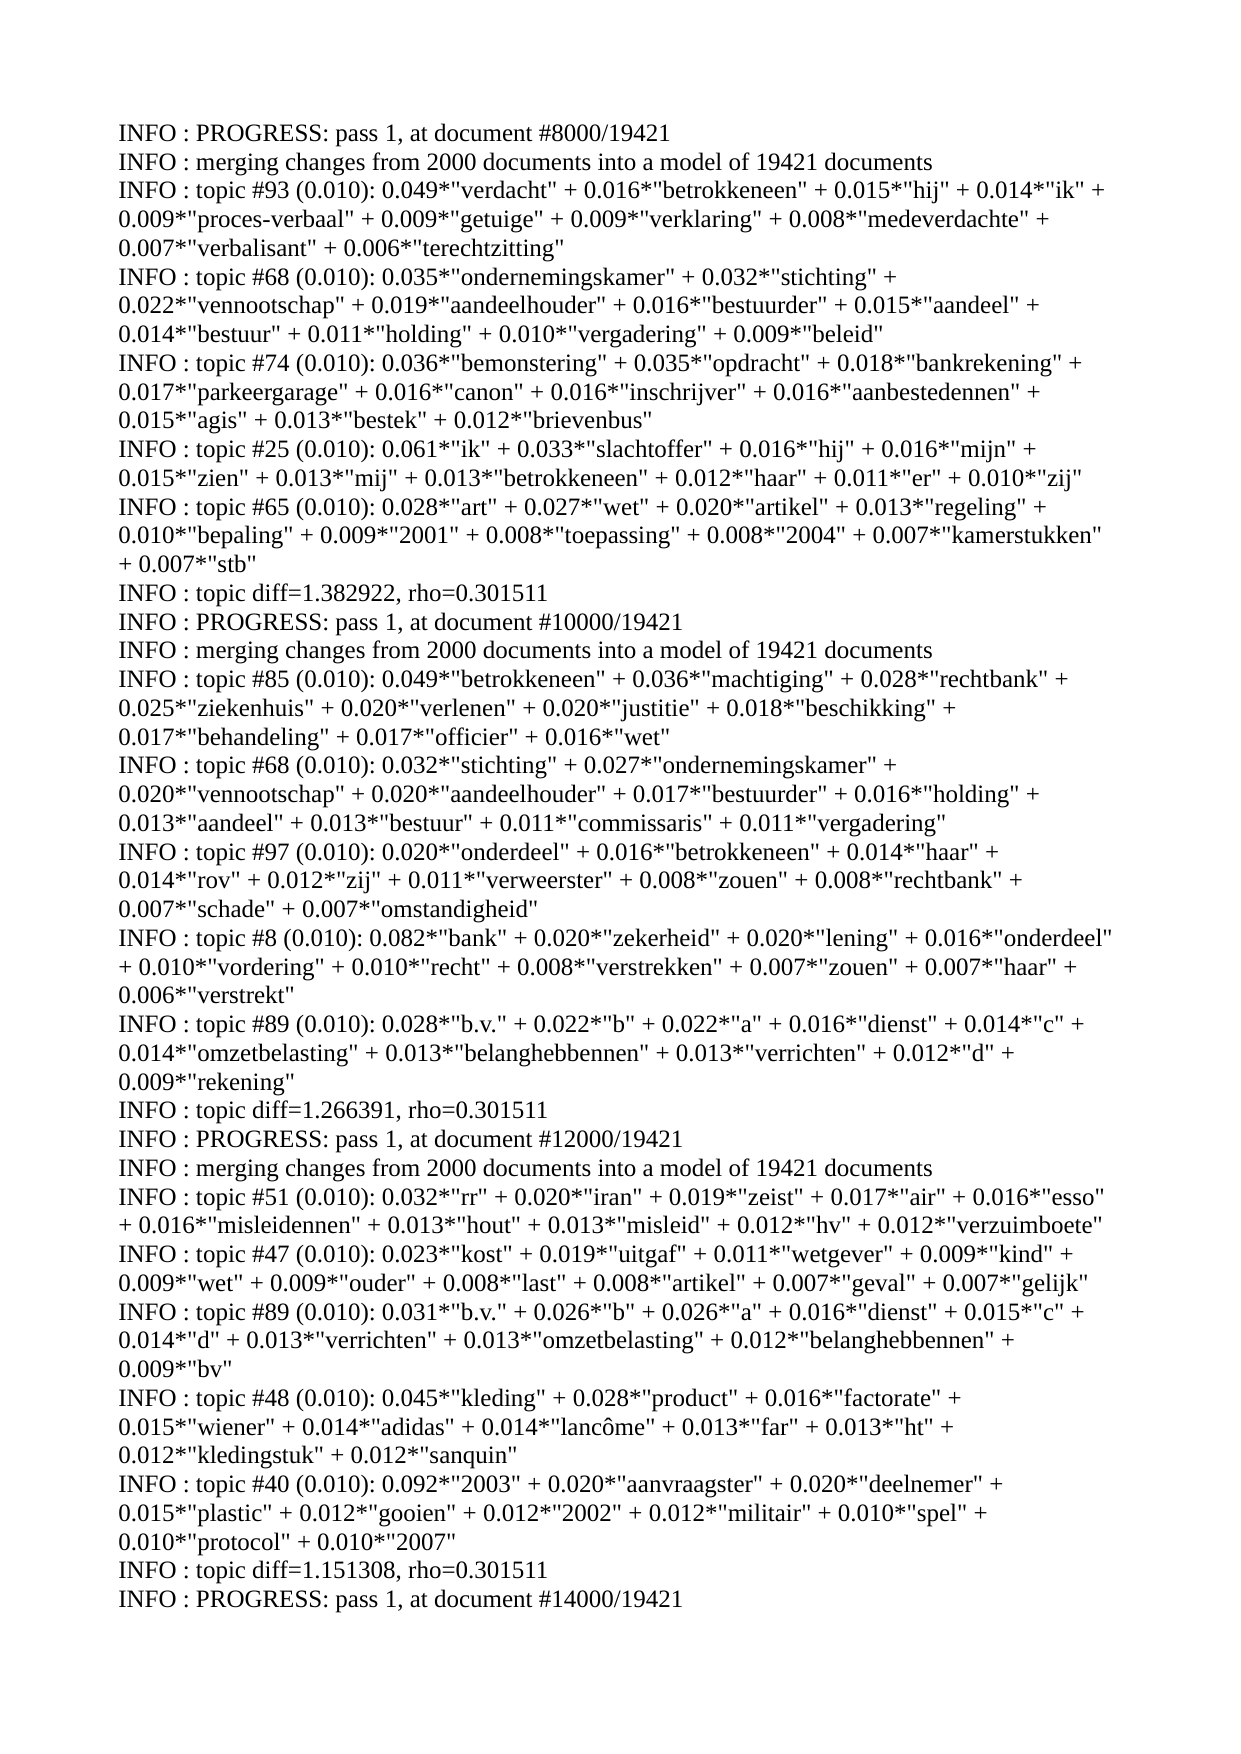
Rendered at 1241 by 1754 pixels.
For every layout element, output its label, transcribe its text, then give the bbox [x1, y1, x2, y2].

text INFO : merging changes from 2000 documents into a model of 19421 documents [118, 636, 1122, 664]
text INFO : topic #97 (0.010): 0.020*"onderdeel" + 0.016*"betrokkeneen" + 0.014*"haar" + 0.014*"rov" + 0.012*"zij" + 0.011*"verweerster" + 0.008*"zouen" + 0.008*"rechtbank" + 0.007*"schade" + 0.007*"omstandigheid" [118, 837, 1122, 923]
text INFO : topic #47 (0.010): 0.023*"kost" + 0.019*"uitgaf" + 0.011*"wetgever" + 0.009*"kind" + 0.009*"wet" + 0.009*"ouder" + 0.008*"last" + 0.008*"artikel" + 0.007*"geval" + 0.007*"gelijk" [118, 1239, 1122, 1297]
text INFO : topic #65 (0.010): 0.028*"art" + 0.027*"wet" + 0.020*"artikel" + 0.013*"regeling" + 0.010*"bepaling" + 0.009*"2001" + 0.008*"toepassing" + 0.008*"2004" + 0.007*"kamerstukken" + 0.007*"stb" [118, 492, 1122, 578]
text INFO : PROGRESS: pass 1, at document #14000/19421 [118, 1584, 1122, 1613]
text INFO : topic #25 (0.010): 0.061*"ik" + 0.033*"slachtoffer" + 0.016*"hij" + 0.016*"mijn" + 0.015*"zien" + 0.013*"mij" + 0.013*"betrokkeneen" + 0.012*"haar" + 0.011*"er" + 0.010*"zij" [118, 434, 1122, 492]
text INFO : topic #48 (0.010): 0.045*"kleding" + 0.028*"product" + 0.016*"factorate" + 0.015*"wiener" + 0.014*"adidas" + 0.014*"lancôme" + 0.013*"far" + 0.013*"ht" + 0.012*"kledingstuk" + 0.012*"sanquin" [118, 1383, 1122, 1469]
text INFO : topic #8 (0.010): 0.082*"bank" + 0.020*"zekerheid" + 0.020*"lening" + 0.016*"onderdeel" + 0.010*"vordering" + 0.010*"recht" + 0.008*"verstrekken" + 0.007*"zouen" + 0.007*"haar" + 0.006*"verstrekt" [118, 923, 1122, 1009]
text INFO : topic diff=1.382922, rho=0.301511 [118, 578, 1122, 607]
text INFO : topic #89 (0.010): 0.031*"b.v." + 0.026*"b" + 0.026*"a" + 0.016*"dienst" + 0.015*"c" + 0.014*"d" + 0.013*"verrichten" + 0.013*"omzetbelasting" + 0.012*"belanghebbennen" + 0.009*"bv" [118, 1297, 1122, 1383]
text INFO : topic #85 (0.010): 0.049*"betrokkeneen" + 0.036*"machtiging" + 0.028*"rechtbank" + 0.025*"ziekenhuis" + 0.020*"verlenen" + 0.020*"justitie" + 0.018*"beschikking" + 0.017*"behandeling" + 0.017*"officier" + 0.016*"wet" [118, 664, 1122, 751]
text INFO : topic #93 (0.010): 0.049*"verdacht" + 0.016*"betrokkeneen" + 0.015*"hij" + 0.014*"ik" + 0.009*"proces-verbaal" + 0.009*"getuige" + 0.009*"verklaring" + 0.008*"medeverdachte" + 0.007*"verbalisant" + 0.006*"terechtzitting" [118, 176, 1122, 262]
text INFO : topic #68 (0.010): 0.032*"stichting" + 0.027*"ondernemingskamer" + 0.020*"vennootschap" + 0.020*"aandeelhouder" + 0.017*"bestuurder" + 0.016*"holding" + 0.013*"aandeel" + 0.013*"bestuur" + 0.011*"commissaris" + 0.011*"vergadering" [118, 751, 1122, 837]
text INFO : merging changes from 2000 documents into a model of 19421 documents [118, 1153, 1122, 1182]
text INFO : PROGRESS: pass 1, at document #10000/19421 [118, 607, 1122, 636]
text INFO : topic diff=1.266391, rho=0.301511 [118, 1096, 1122, 1124]
text INFO : topic #74 (0.010): 0.036*"bemonstering" + 0.035*"opdracht" + 0.018*"bankrekening" + 0.017*"parkeergarage" + 0.016*"canon" + 0.016*"inschrijver" + 0.016*"aanbestedennen" + 0.015*"agis" + 0.013*"bestek" + 0.012*"brievenbus" [118, 348, 1122, 434]
text INFO : PROGRESS: pass 1, at document #8000/19421 [118, 118, 1122, 147]
text INFO : topic #89 (0.010): 0.028*"b.v." + 0.022*"b" + 0.022*"a" + 0.016*"dienst" + 0.014*"c" + 0.014*"omzetbelasting" + 0.013*"belanghebbennen" + 0.013*"verrichten" + 0.012*"d" + 0.009*"rekening" [118, 1009, 1122, 1096]
text INFO : merging changes from 2000 documents into a model of 19421 documents [118, 147, 1122, 176]
text INFO : topic #68 (0.010): 0.035*"ondernemingskamer" + 0.032*"stichting" + 0.022*"vennootschap" + 0.019*"aandeelhouder" + 0.016*"bestuurder" + 0.015*"aandeel" + 0.014*"bestuur" + 0.011*"holding" + 0.010*"vergadering" + 0.009*"beleid" [118, 262, 1122, 348]
text INFO : PROGRESS: pass 1, at document #12000/19421 [118, 1124, 1122, 1153]
text INFO : topic #51 (0.010): 0.032*"rr" + 0.020*"iran" + 0.019*"zeist" + 0.017*"air" + 0.016*"esso" + 0.016*"misleidennen" + 0.013*"hout" + 0.013*"misleid" + 0.012*"hv" + 0.012*"verzuimboete" [118, 1182, 1122, 1239]
text INFO : topic #40 (0.010): 0.092*"2003" + 0.020*"aanvraagster" + 0.020*"deelnemer" + 0.015*"plastic" + 0.012*"gooien" + 0.012*"2002" + 0.012*"militair" + 0.010*"spel" + 0.010*"protocol" + 0.010*"2007" [118, 1469, 1122, 1556]
text INFO : topic diff=1.151308, rho=0.301511 [118, 1556, 1122, 1584]
